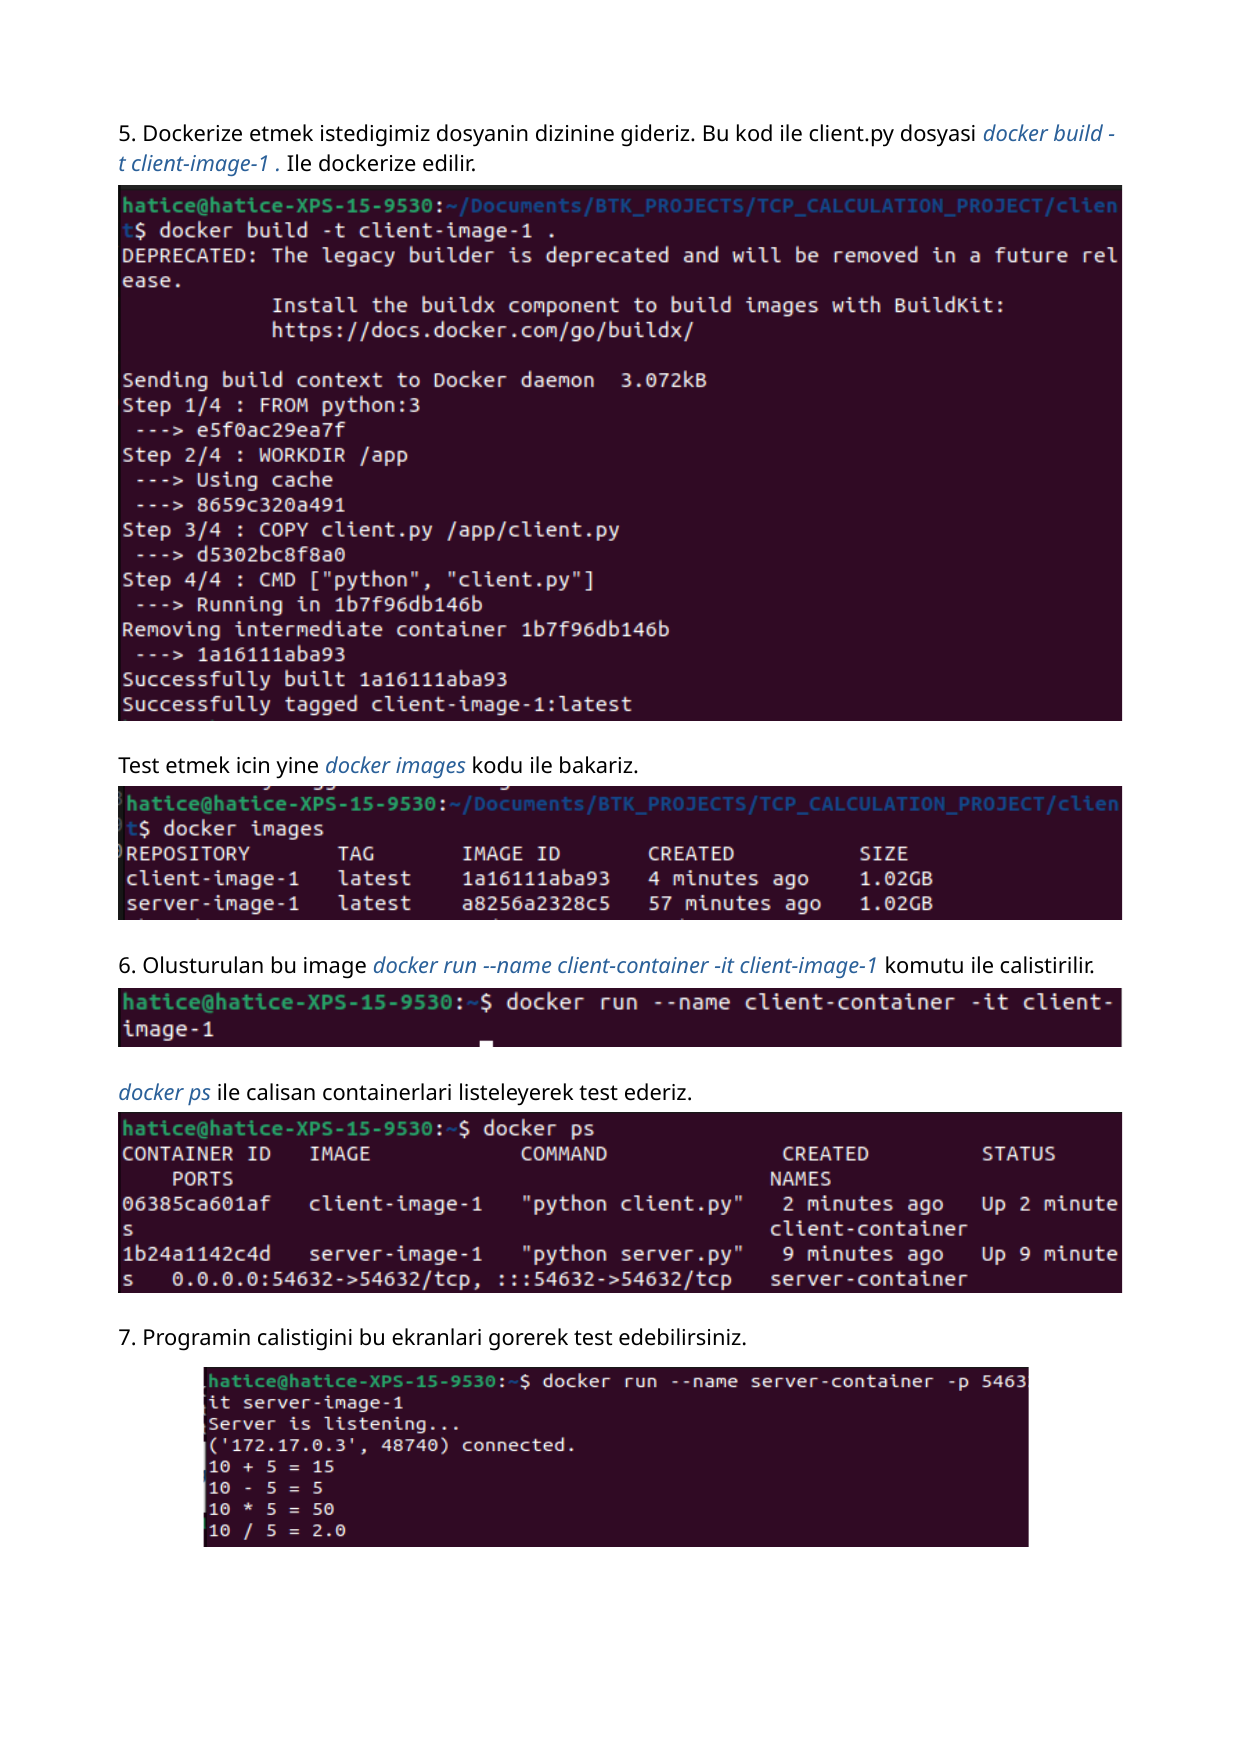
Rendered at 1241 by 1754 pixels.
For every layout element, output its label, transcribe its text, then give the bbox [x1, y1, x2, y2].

text 5. Dockerize etmek istedigimiz dosyanin dizinine gideriz. Bu kod ile client.py dosyasi docker build -t client-image-1 . Ile dockerize edilir. [118, 118, 1122, 178]
picture [118, 185, 1123, 721]
picture [118, 786, 1123, 920]
text 6. Olusturulan bu image docker run --name client-container -it client-image-1 komutu ile calistirilir. [118, 950, 1122, 979]
text 7. Programin calistigini bu ekranlari gorerek test edebilirsiniz. [118, 1322, 1122, 1352]
text Test etmek icin yine docker images kodu ile bakariz. [118, 750, 1122, 780]
picture [203, 1367, 1029, 1547]
picture [118, 988, 1123, 1047]
picture [118, 1112, 1123, 1293]
text docker ps ile calisan containerlari listeleyerek test ederiz. [118, 1077, 1122, 1106]
